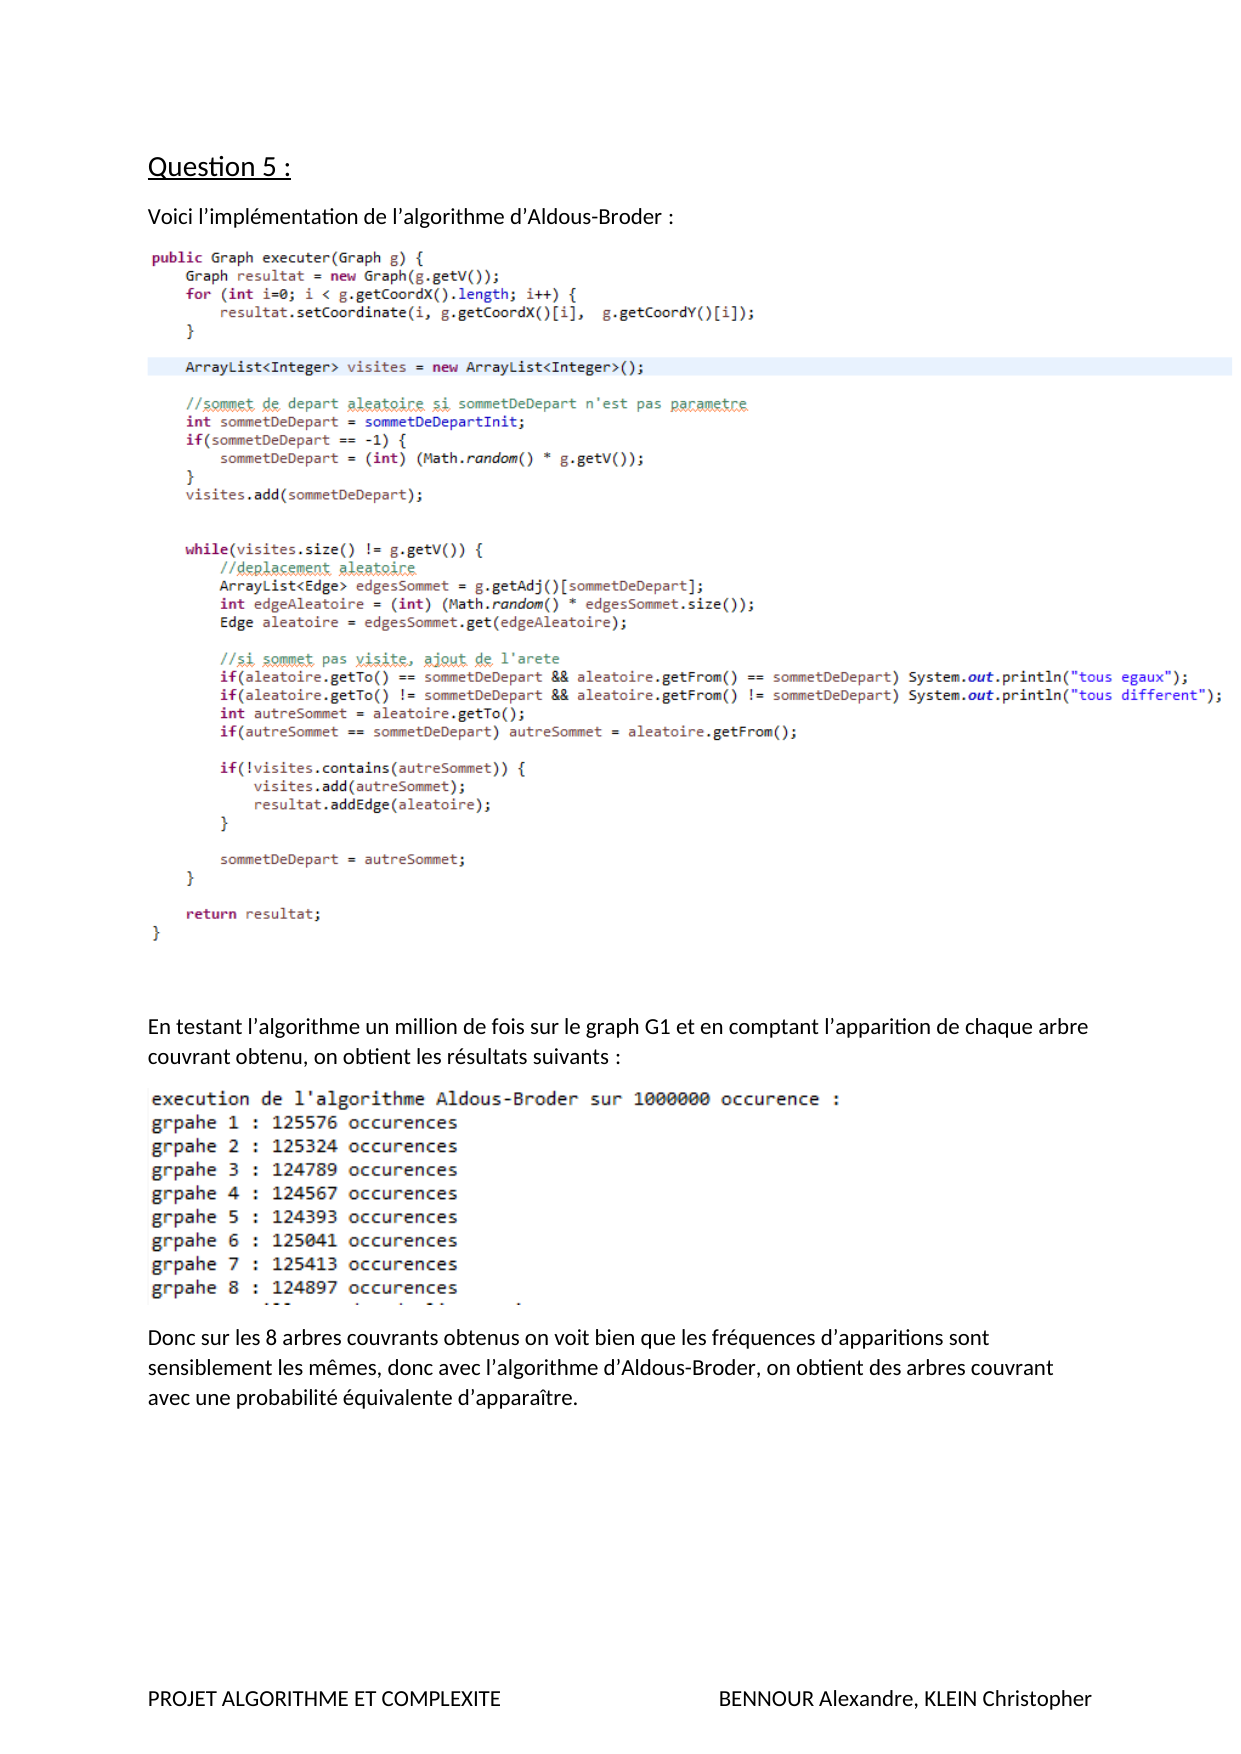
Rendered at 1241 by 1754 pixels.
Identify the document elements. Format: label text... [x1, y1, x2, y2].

text En testant l’algorithme un million de fois sur le graph G1 et en comptant l’apparition de chaque arbre couvrant obtenu, on obtient les résultats suivants : [148, 1012, 1093, 1070]
picture [147, 248, 1233, 948]
text Question 5 : [148, 148, 1093, 183]
picture [147, 1088, 856, 1305]
text Voici l’implémentation de l’algorithme d’Aldous-Broder : [148, 202, 1093, 230]
text Donc sur les 8 arbres couvrants obtenus on voit bien que les fréquences d’apparitions sont sensiblement les mêmes, donc avec l’algorithme d’Aldous-Broder, on obtient des arbres couvrant avec une probabilité équivalente d’apparaître. [148, 1323, 1093, 1411]
